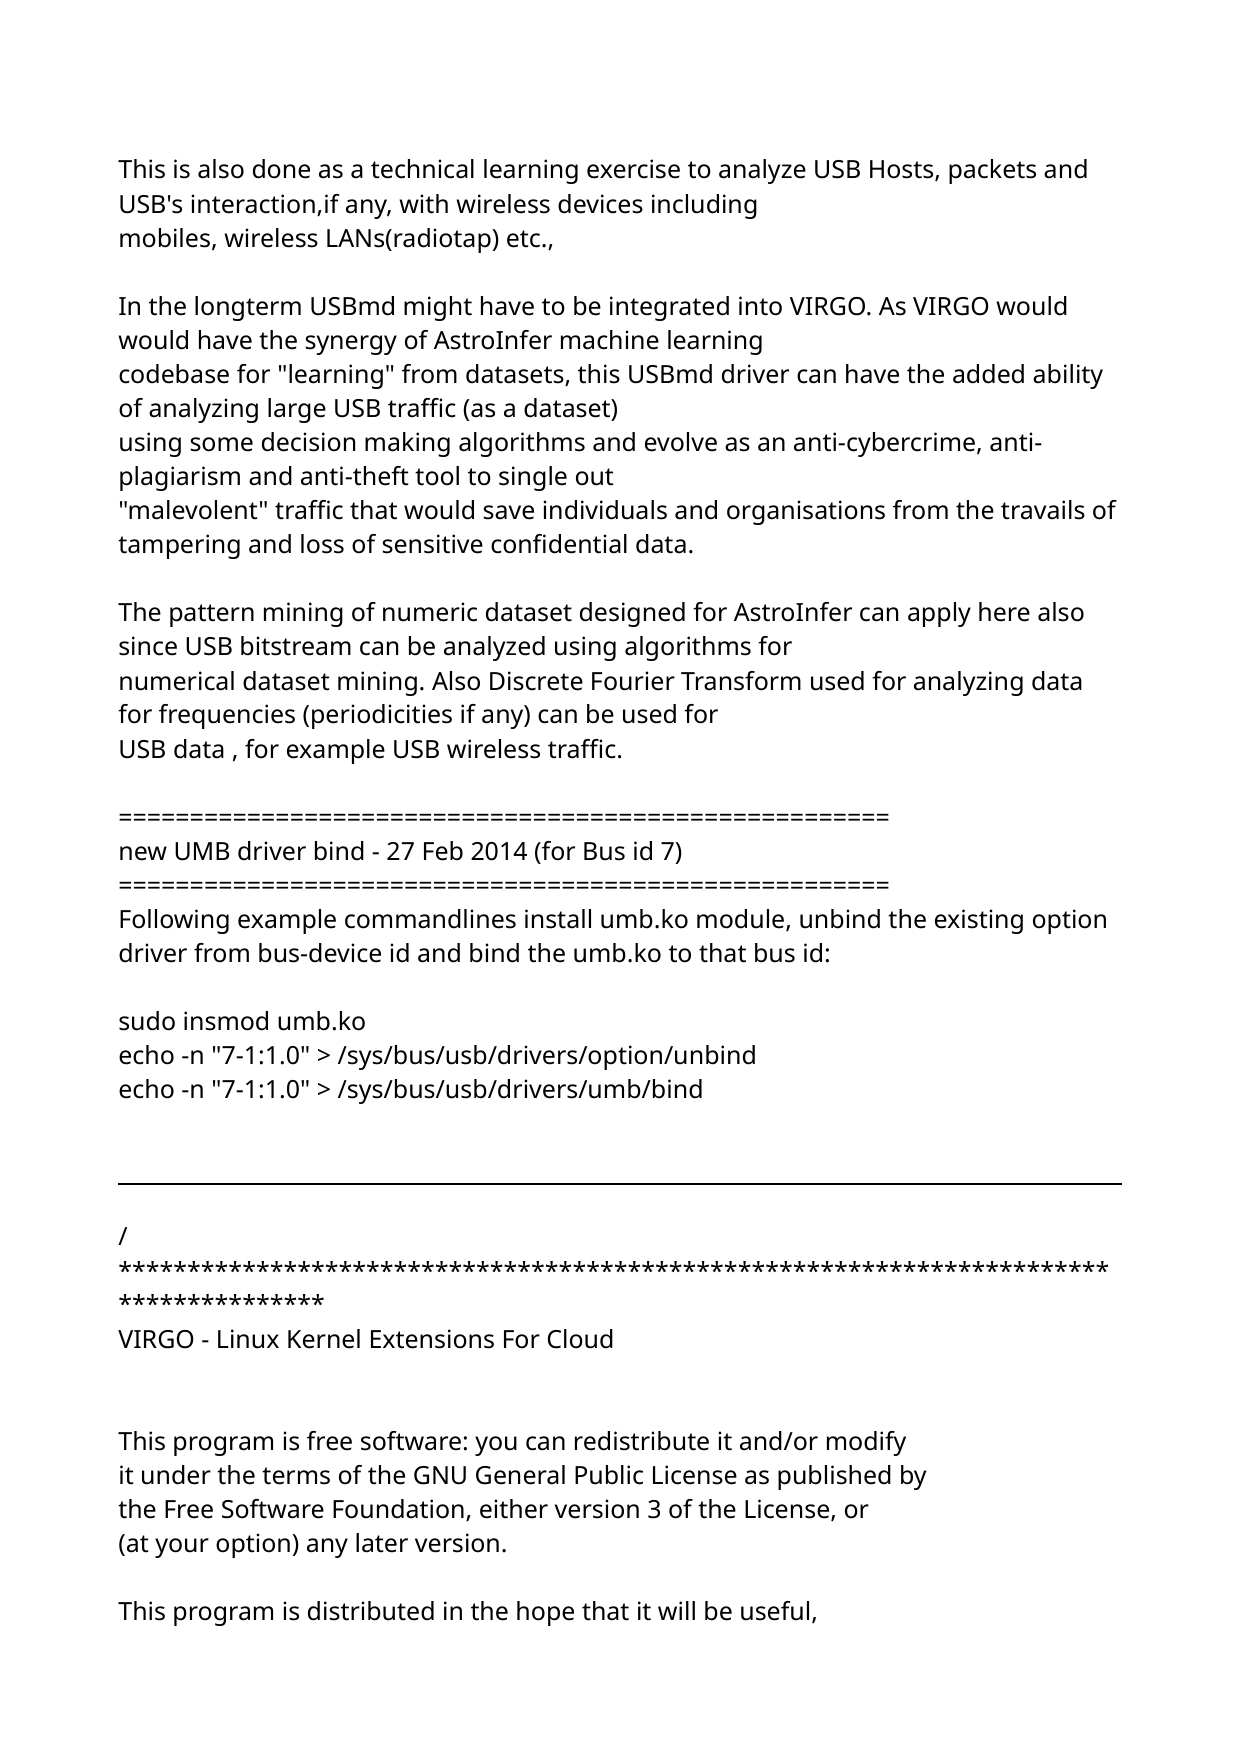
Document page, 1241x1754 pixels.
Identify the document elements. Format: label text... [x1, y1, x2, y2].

text codebase for "learning" from datasets, this USBmd driver can have the added ability of analyzing large USB traffic (as a dataset) [118, 357, 1122, 425]
text echo -n "7-1:1.0" > /sys/bus/usb/drivers/option/unbind [118, 1038, 1122, 1072]
text /*************************************************************************************** [118, 1219, 1122, 1321]
text In the longterm USBmd might have to be integrated into VIRGO. As VIRGO would would have the synergy of AstroInfer machine learning [118, 288, 1122, 357]
text new UMB driver bind - 27 Feb 2014 (for Bus id 7) [118, 833, 1122, 867]
text This program is distributed in the hope that it will be useful, [118, 1594, 1122, 1628]
text ====================================================== [118, 799, 1122, 833]
text This program is free software: you can redistribute it and/or modify [118, 1423, 1122, 1457]
text This is also done as a technical learning exercise to analyze USB Hosts, packets and USB's interaction,if any, with wireless devices including [118, 152, 1122, 220]
text "malevolent" traffic that would save individuals and organisations from the travails of tampering and loss of sensitive confidential data. [118, 493, 1122, 561]
text (at your option) any later version. [118, 1526, 1122, 1560]
text using some decision making algorithms and evolve as an anti-cybercrime, anti-plagiarism and anti-theft tool to single out [118, 425, 1122, 493]
text echo -n "7-1:1.0" > /sys/bus/usb/drivers/umb/bind [118, 1072, 1122, 1106]
text it under the terms of the GNU General Public License as published by [118, 1457, 1122, 1492]
text ====================================================== [118, 867, 1122, 902]
text mobiles, wireless LANs(radiotap) etc., [118, 220, 1122, 254]
text sudo insmod umb.ko [118, 1004, 1122, 1038]
text USB data , for example USB wireless traffic. [118, 731, 1122, 765]
text The pattern mining of numeric dataset designed for AstroInfer can apply here also since USB bitstream can be analyzed using algorithms for [118, 595, 1122, 663]
text the Free Software Foundation, either version 3 of the License, or [118, 1492, 1122, 1526]
text VIRGO - Linux Kernel Extensions For Cloud [118, 1321, 1122, 1355]
text numerical dataset mining. Also Discrete Fourier Transform used for analyzing data for frequencies (periodicities if any) can be used for [118, 663, 1122, 731]
text Following example commandlines install umb.ko module, unbind the existing option driver from bus-device id and bind the umb.ko to that bus id: [118, 902, 1122, 970]
